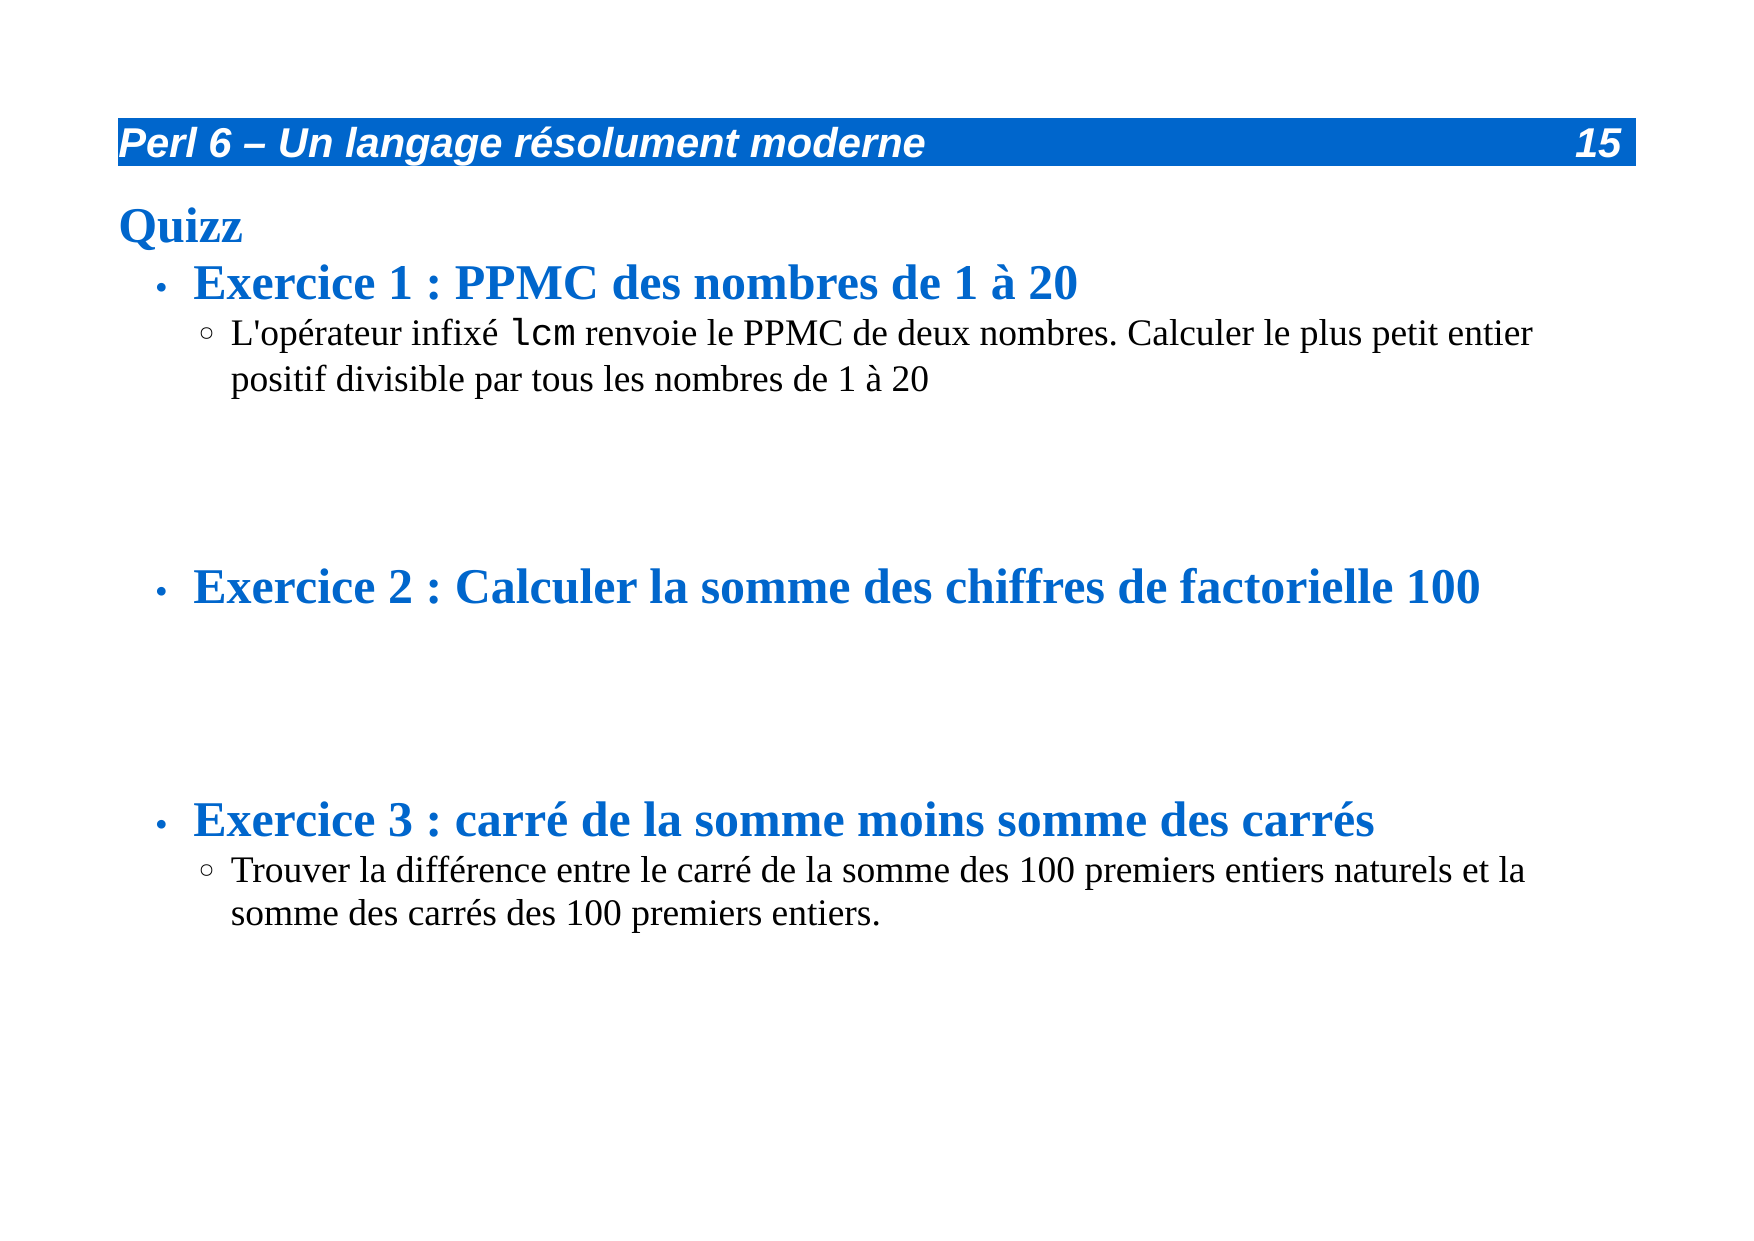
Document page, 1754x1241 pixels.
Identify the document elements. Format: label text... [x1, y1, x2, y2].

list 232792560 [193, 489, 1636, 532]
list Métaopérateur [] pour la somme des 100 premiers nombres, hyperopérateur «» pour calculer les carrés des 100 premiers entiers et [] pour la somme de ces carrés - [+] (1.; [193, 933, 1636, 1026]
list > say [+] split '', [*] 2..100; [193, 703, 1636, 746]
list Trouver la différence entre le carré de la somme des 100 premiers entiers naturels et la somme des carrés des 100 premiers entiers. [193, 847, 1636, 933]
list L'opérateur infixé lcm renvoie le PPMC de deux nombres. Calculer le plus petit entier positif divisible par tous les nombres de 1 à 20 [193, 311, 1636, 400]
list Exercice 2 : Calculer la somme des chiffres de factorielle 100 [156, 556, 1636, 614]
list > say [lcm] 1..20; [193, 446, 1636, 489]
list Exercice 1 : PPMC des nombres de 1 à 20 [156, 253, 1636, 311]
list 25164150 [193, 1026, 1636, 1069]
text Quizz [118, 196, 1636, 253]
list Nous utilisons deux fois le métaopérateur de réduction […] une première fois avec la multiplication pour calculer 100 et une seconde fois pour la somme des chiffres du résultat. [193, 614, 1636, 703]
list 648 [193, 746, 1636, 789]
list Exercice 3 : carré de la somme moins somme des carrés [156, 789, 1636, 847]
list Le méta-opérateur […] permet d'appliquer lcm aux nombres de l'intervalle 1..20 [193, 400, 1636, 446]
